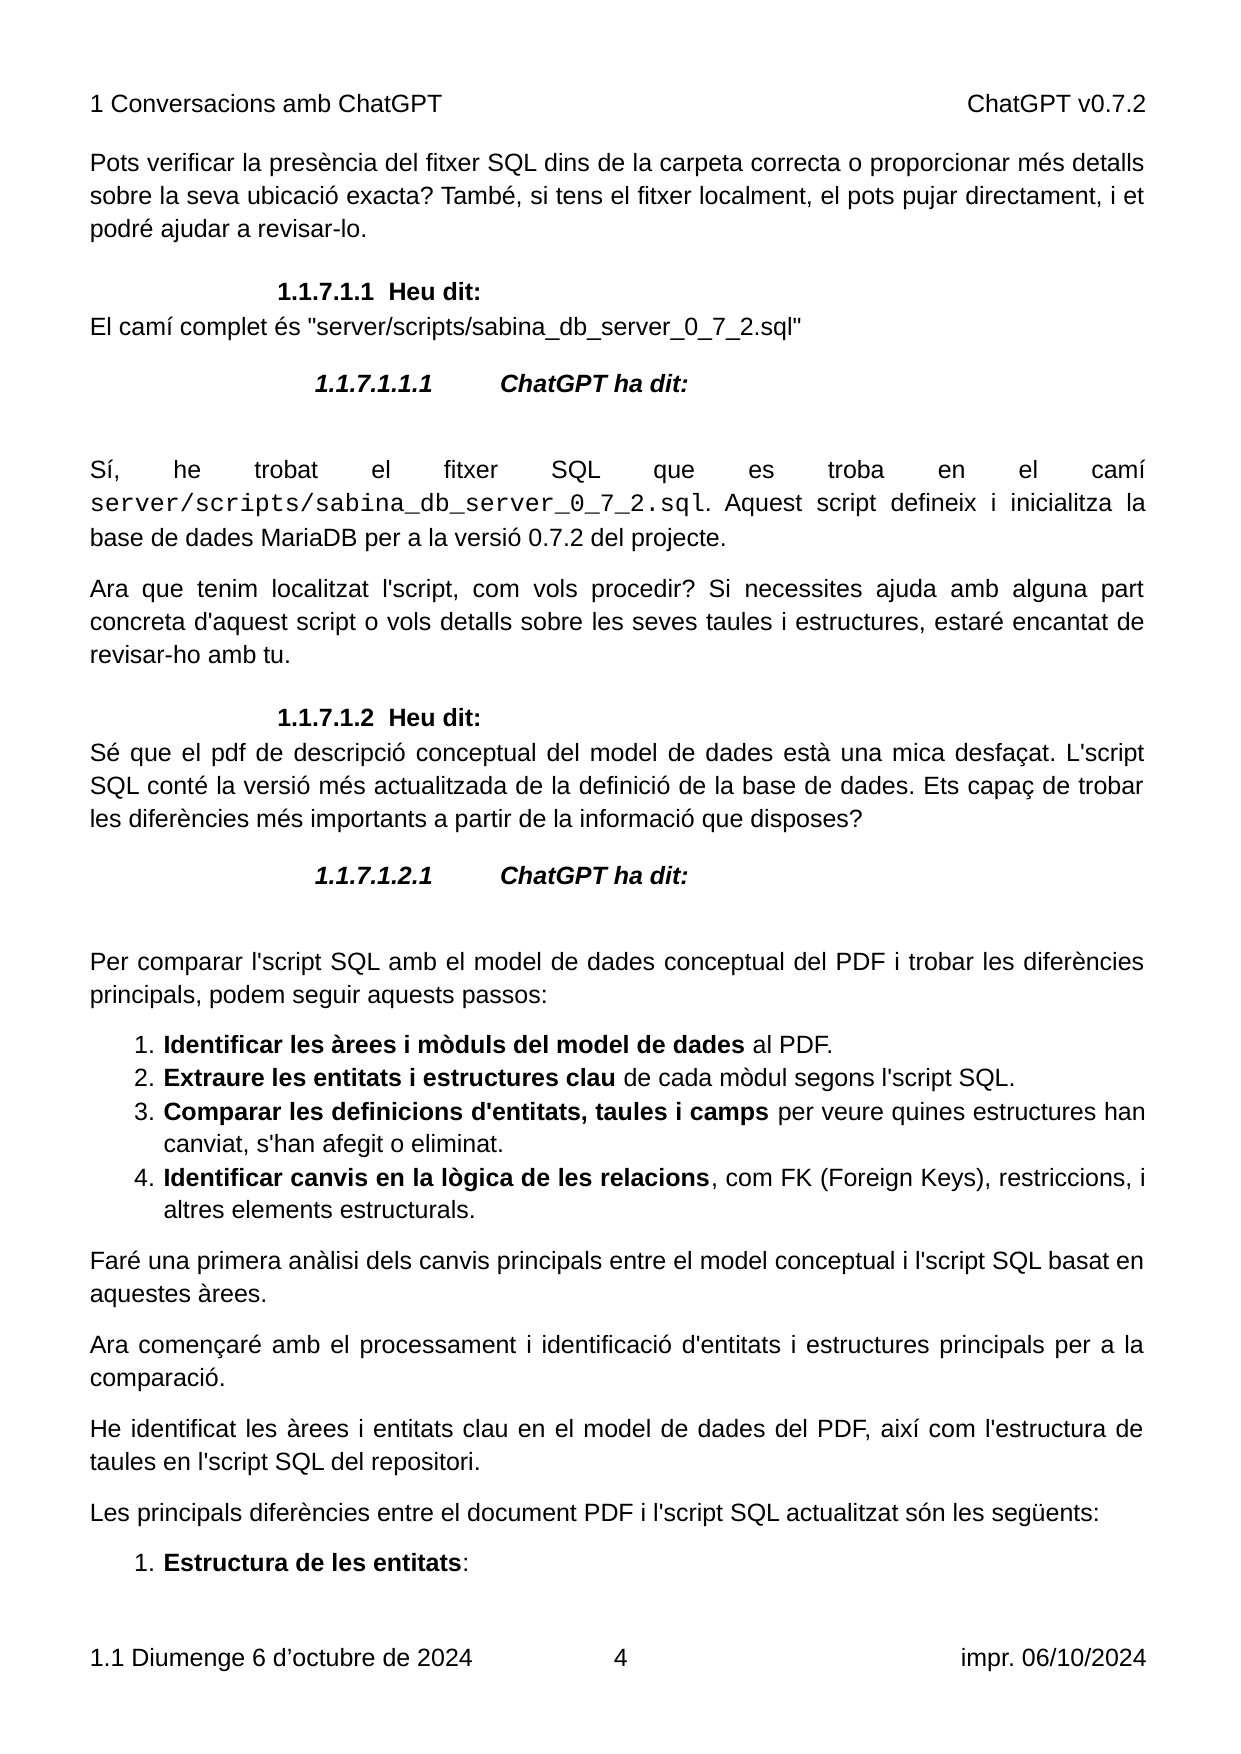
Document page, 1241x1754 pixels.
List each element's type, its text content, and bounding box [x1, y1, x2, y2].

subtitle Heu dit: [277, 703, 1146, 732]
text Faré una primera anàlisi dels canvis principals entre el model conceptual i l'script SQL basat en aquestes àrees. [89, 1246, 1146, 1308]
text He identificat les àrees i entitats clau en el model de dades del PDF, així com l'estructura de taules en l'script SQL del repositori. [89, 1414, 1146, 1476]
list Extraure les entitats i estructures clau de cada mòdul segons l'script SQL. [134, 1063, 1146, 1092]
text Pots verificar la presència del fitxer SQL dins de la carpeta correcta o proporcionar més detalls sobre la seva ubicació exacta? També, si tens el fitxer localment, el pots pujar directament, i et podré ajudar a revisar-lo. [89, 148, 1146, 242]
subtitle Heu dit: [277, 277, 1146, 306]
subtitle ChatGPT ha dit: [314, 861, 1146, 890]
text Ara començaré amb el processament i identificació d'entitats i estructures principals per a la comparació. [89, 1330, 1146, 1392]
text Sí, he trobat el fitxer SQL que es troba en el camí server/scripts/sabina_db_server_0_7_2.sql. Aquest script defineix i inicialitza la base de dades MariaDB per a la versió 0.7.2 del projecte. [89, 455, 1146, 552]
text Sé que el pdf de descripció conceptual del model de dades està una mica desfaçat. L'script SQL conté la versió més actualitzada de la definició de la base de dades. Ets capaç de trobar les diferències més importants a partir de la informació que disposes? [89, 738, 1146, 833]
list Identificar les àrees i mòduls del model de dades al PDF. [134, 1030, 1146, 1059]
list Identificar canvis en la lògica de les relacions, com FK (Foreign Keys), restriccions, i altres elements estructurals. [134, 1162, 1146, 1224]
list Comparar les definicions d'entitats, taules i camps per veure quines estructures han canviat, s'han afegit o eliminat. [134, 1096, 1146, 1158]
text Ara que tenim localitzat l'script, com vols procedir? Si necessites ajuda amb alguna part concreta d'aquest script o vols detalls sobre les seves taules i estructures, estaré encantat de revisar-ho amb tu. [89, 574, 1146, 668]
text El camí complet és "server/scripts/sabina_db_server_0_7_2.sql" [89, 312, 1146, 341]
list Estructura de les entitats: [134, 1548, 1146, 1577]
text Per comparar l'script SQL amb el model de dades conceptual del PDF i trobar les diferències principals, podem seguir aquests passos: [89, 947, 1146, 1008]
subtitle ChatGPT ha dit: [314, 369, 1146, 398]
text Les principals diferències entre el document PDF i l'script SQL actualitzat són les següents: [89, 1497, 1146, 1526]
